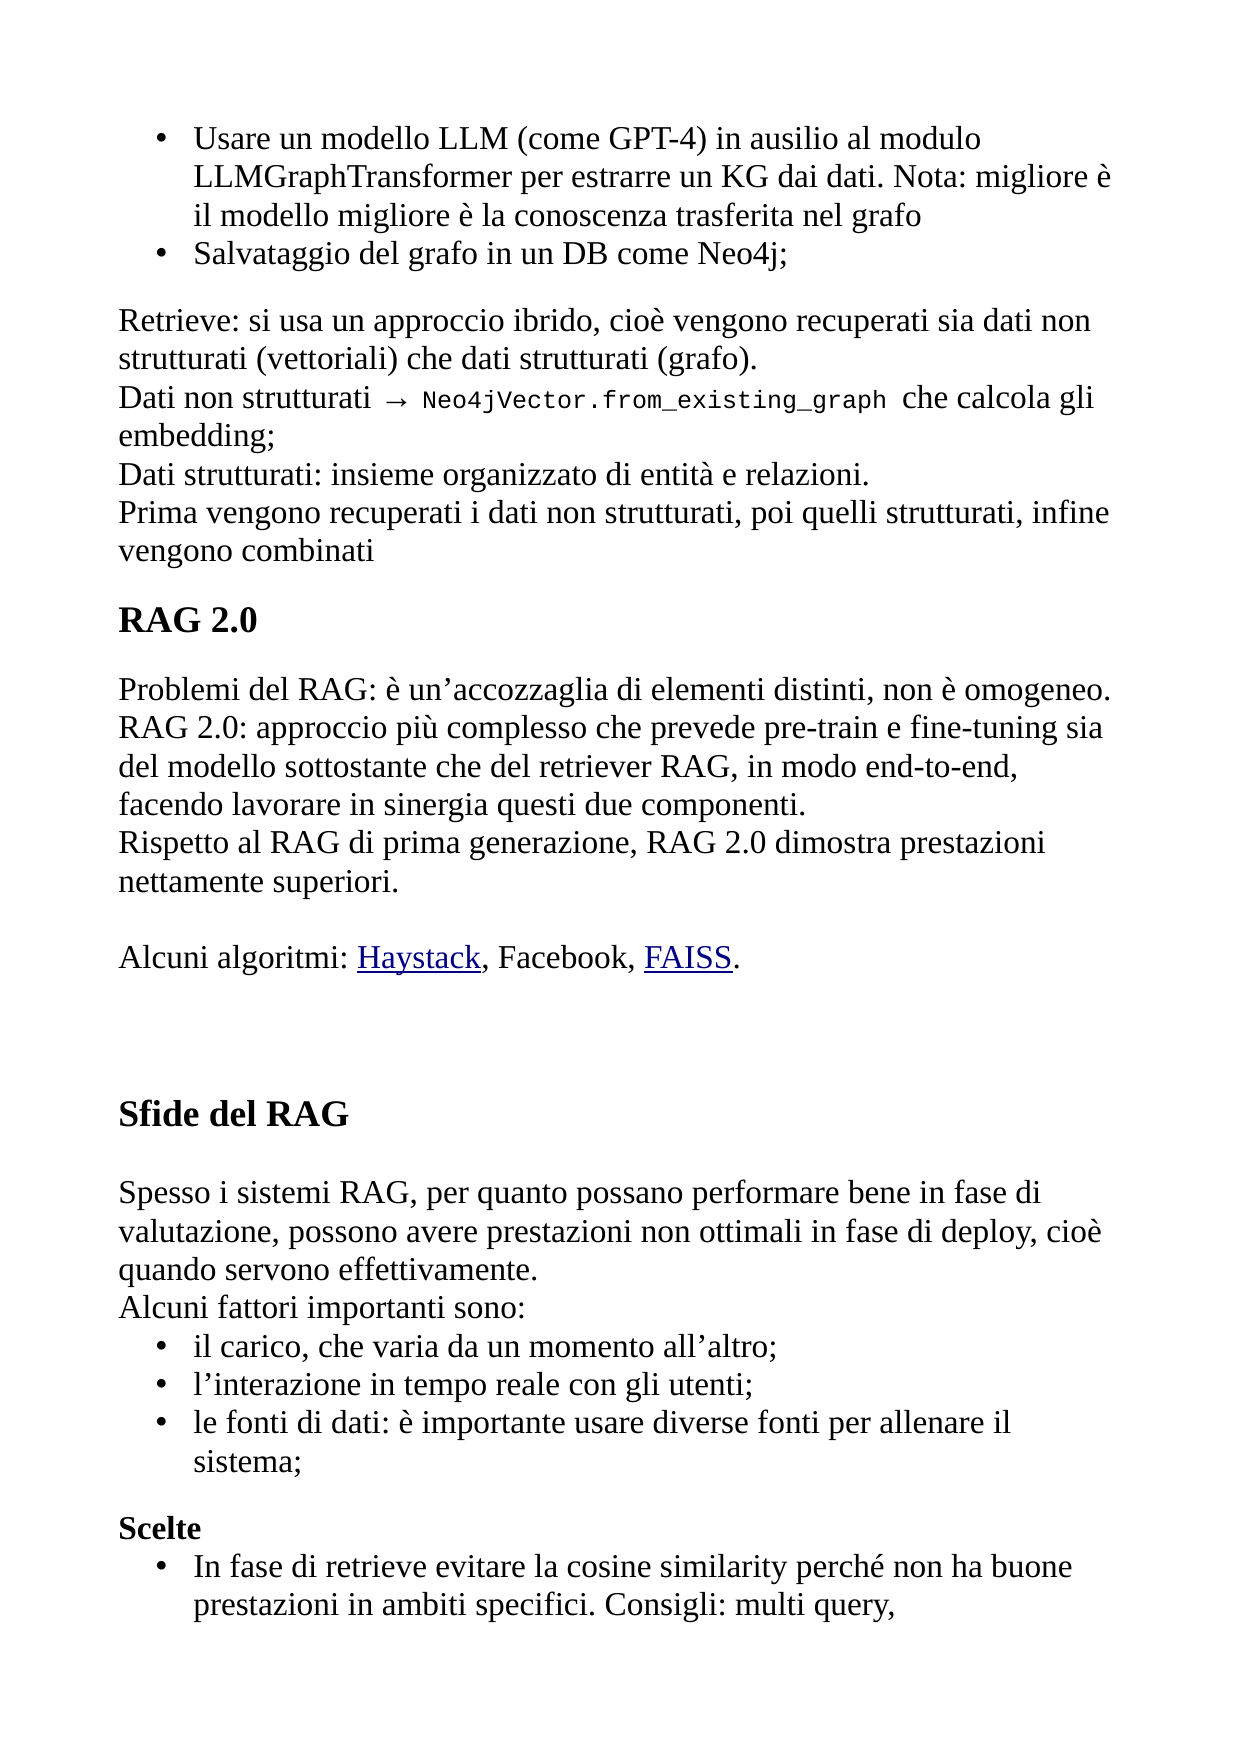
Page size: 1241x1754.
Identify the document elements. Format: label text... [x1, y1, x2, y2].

list le fonti di dati: è importante usare diverse fonti per allenare il sistema; [156, 1403, 1122, 1479]
text Sfide del RAG [118, 1091, 1122, 1134]
list il carico, che varia da un momento all’altro; [156, 1326, 1122, 1364]
text Prima vengono recuperati i dati non strutturati, poi quelli strutturati, infine vengono combinati [118, 492, 1122, 569]
text Alcuni algoritmi: Haystack, Facebook, FAISS. [118, 938, 1122, 976]
text RAG 2.0: approccio più complesso che prevede pre-train e fine-tuning sia del modello sottostante che del retriever RAG, in modo end-to-end, facendo lavorare in sinergia questi due componenti. [118, 708, 1122, 823]
list Usare un modello LLM (come GPT-4) in ausilio al modulo LLMGraphTransformer per estrarre un KG dai dati. Nota: migliore è il modello migliore è la conoscenza trasferita nel grafo [156, 118, 1122, 233]
list In fase di retrieve evitare la cosine similarity perché non ha buone prestazioni in ambiti specifici. Consigli: multi query, [156, 1546, 1122, 1623]
text Problemi del RAG: è un’accozzaglia di elementi distinti, non è omogeneo. [118, 669, 1122, 708]
list Salvataggio del grafo in un DB come Neo4j; [156, 233, 1122, 271]
text Alcuni fattori importanti sono: [118, 1288, 1122, 1326]
text Scelte [118, 1508, 1122, 1546]
text RAG 2.0 [118, 598, 1122, 641]
text Dati non strutturati → Neo4jVector.from_existing_graph che calcola gli embedding; [118, 377, 1122, 454]
text Rispetto al RAG di prima generazione, RAG 2.0 dimostra prestazioni nettamente superiori. [118, 823, 1122, 899]
list l’interazione in tempo reale con gli utenti; [156, 1364, 1122, 1403]
text Dati strutturati: insieme organizzato di entità e relazioni. [118, 454, 1122, 492]
text Spesso i sistemi RAG, per quanto possano performare bene in fase di valutazione, possono avere prestazioni non ottimali in fase di deploy, cioè quando servono effettivamente. [118, 1173, 1122, 1288]
text Retrieve: si usa un approccio ibrido, cioè vengono recuperati sia dati non strutturati (vettoriali) che dati strutturati (grafo). [118, 300, 1122, 377]
